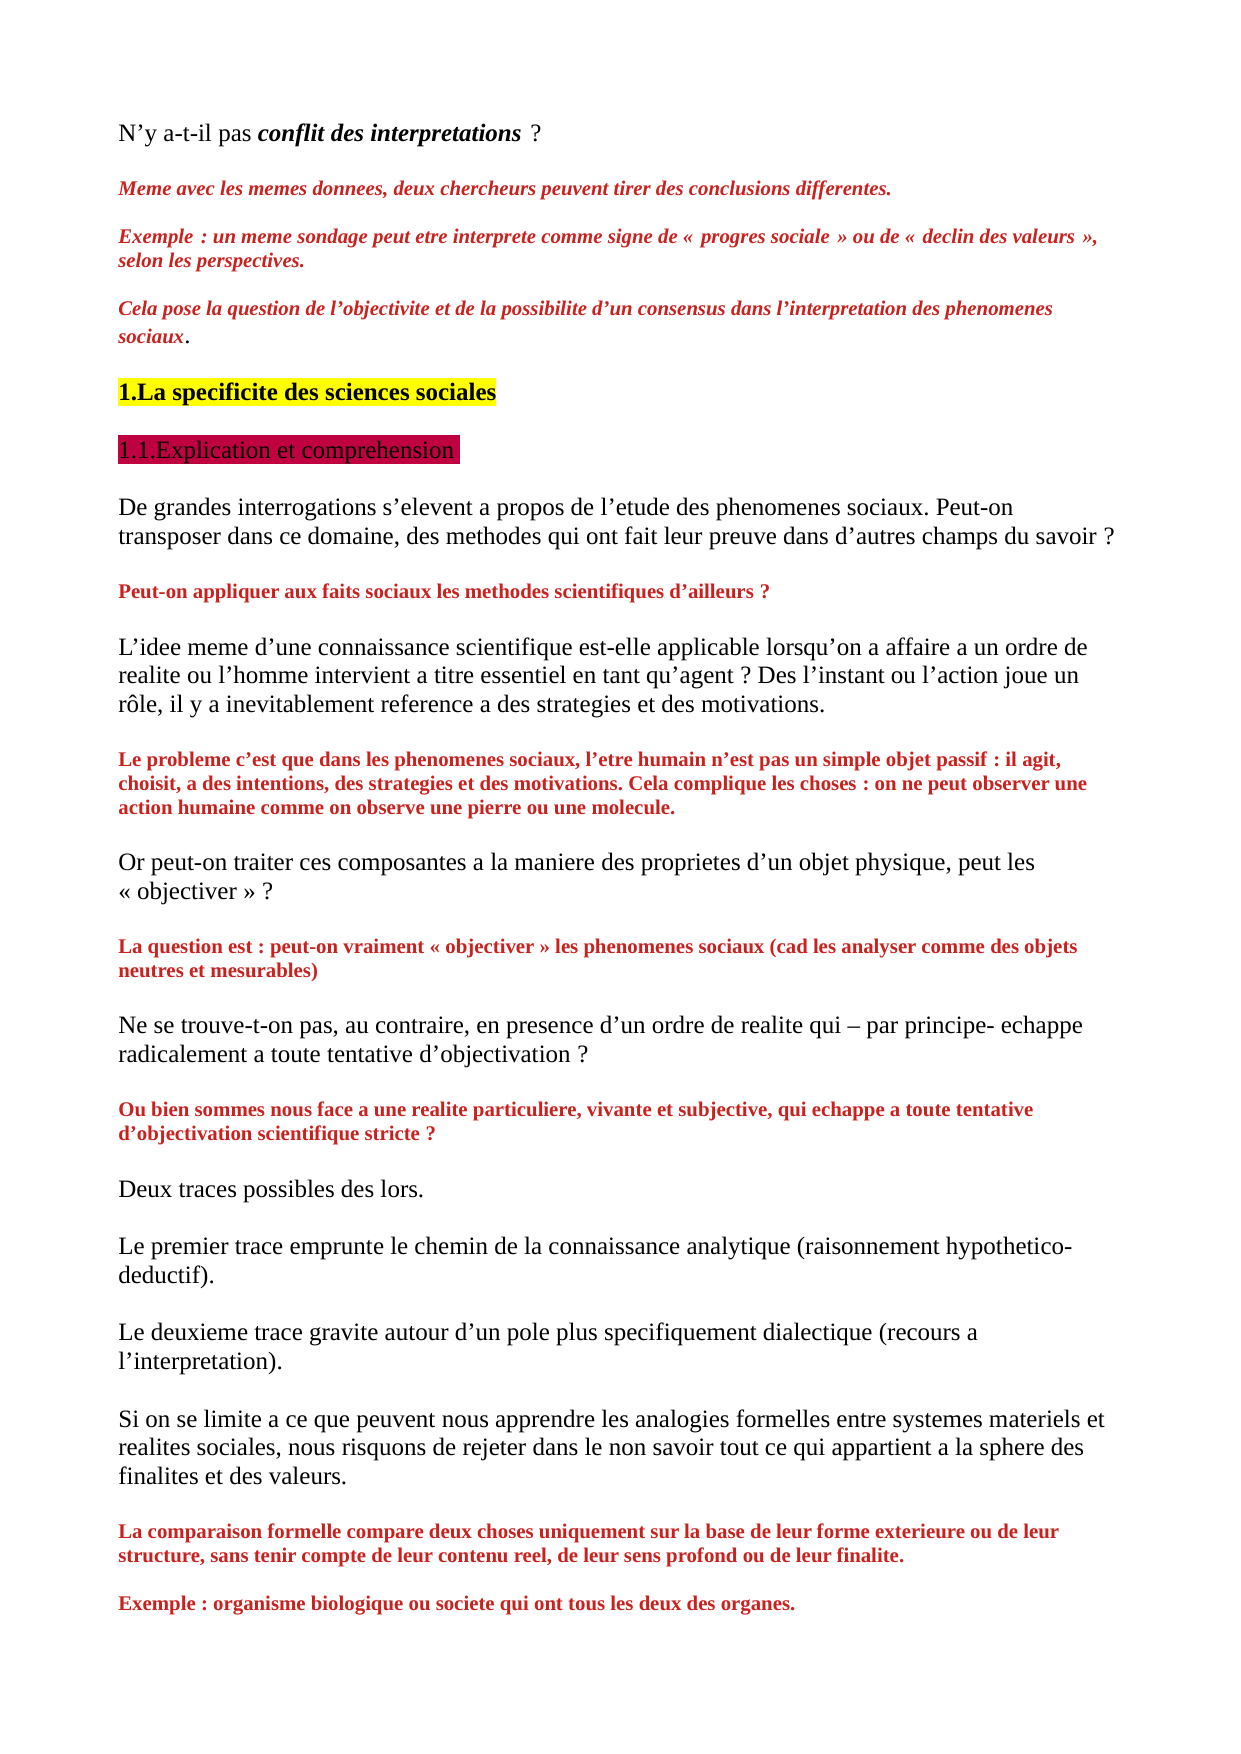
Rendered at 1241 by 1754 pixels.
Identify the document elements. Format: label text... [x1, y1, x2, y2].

text De grandes interrogations s’elevent a propos de l’etude des phenomenes sociaux. Peut-on transposer dans ce domaine, des methodes qui ont fait leur preuve dans d’autres champs du savoir ? [118, 492, 1122, 550]
text Deux traces possibles des lors. [118, 1174, 1122, 1202]
text N’y a-t-il pas conflit des interpretations ? [118, 118, 1122, 147]
text 1.La specificite des sciences sociales [118, 377, 1122, 406]
text Peut-on appliquer aux faits sociaux les methodes scientifiques d’ailleurs ? [118, 579, 1122, 603]
text Exemple : un meme sondage peut etre interprete comme signe de « progres sociale » ou de « declin des valeurs », selon les perspectives. [118, 224, 1122, 272]
text Exemple : organisme biologique ou societe qui ont tous les deux des organes. [118, 1591, 1122, 1615]
text Le deuxieme trace gravite autour d’un pole plus specifiquement dialectique (recours a l’interpretation). [118, 1317, 1122, 1375]
text Si on se limite a ce que peuvent nous apprendre les analogies formelles entre systemes materiels et realites sociales, nous risquons de rejeter dans le non savoir tout ce qui appartient a la sphere des finalites et des valeurs. [118, 1404, 1122, 1490]
text L’idee meme d’une connaissance scientifique est-elle applicable lorsqu’on a affaire a un ordre de realite ou l’homme intervient a titre essentiel en tant qu’agent ? Des l’instant ou l’action joue un rôle, il y a inevitablement reference a des strategies et des motivations. [118, 632, 1122, 718]
text Cela pose la question de l’objectivite et de la possibilite d’un consensus dans l’interpretation des phenomenes sociaux. [118, 296, 1122, 349]
text Meme avec les memes donnees, deux chercheurs peuvent tirer des conclusions differentes. [118, 176, 1122, 200]
text Ne se trouve-t-on pas, au contraire, en presence d’un ordre de realite qui – par principe- echappe radicalement a toute tentative d’objectivation ? [118, 1011, 1122, 1068]
text Or peut-on traiter ces composantes a la maniere des proprietes d’un objet physique, peut les « objectiver » ? [118, 847, 1122, 905]
text La comparaison formelle compare deux choses uniquement sur la base de leur forme exterieure ou de leur structure, sans tenir compte de leur contenu reel, de leur sens profond ou de leur finalite. [118, 1519, 1122, 1567]
text Le probleme c’est que dans les phenomenes sociaux, l’etre humain n’est pas un simple objet passif : il agit, choisit, a des intentions, des strategies et des motivations. Cela complique les choses : on ne peut observer une action humaine comme on observe une pierre ou une molecule. [118, 747, 1122, 819]
text 1.1.Explication et comprehension [118, 435, 1122, 464]
text Ou bien sommes nous face a une realite particuliere, vivante et subjective, qui echappe a toute tentative d’objectivation scientifique stricte ? [118, 1097, 1122, 1145]
text Le premier trace emprunte le chemin de la connaissance analytique (raisonnement hypothetico-deductif). [118, 1231, 1122, 1289]
text La question est : peut-on vraiment « objectiver » les phenomenes sociaux (cad les analyser comme des objets neutres et mesurables) [118, 934, 1122, 982]
